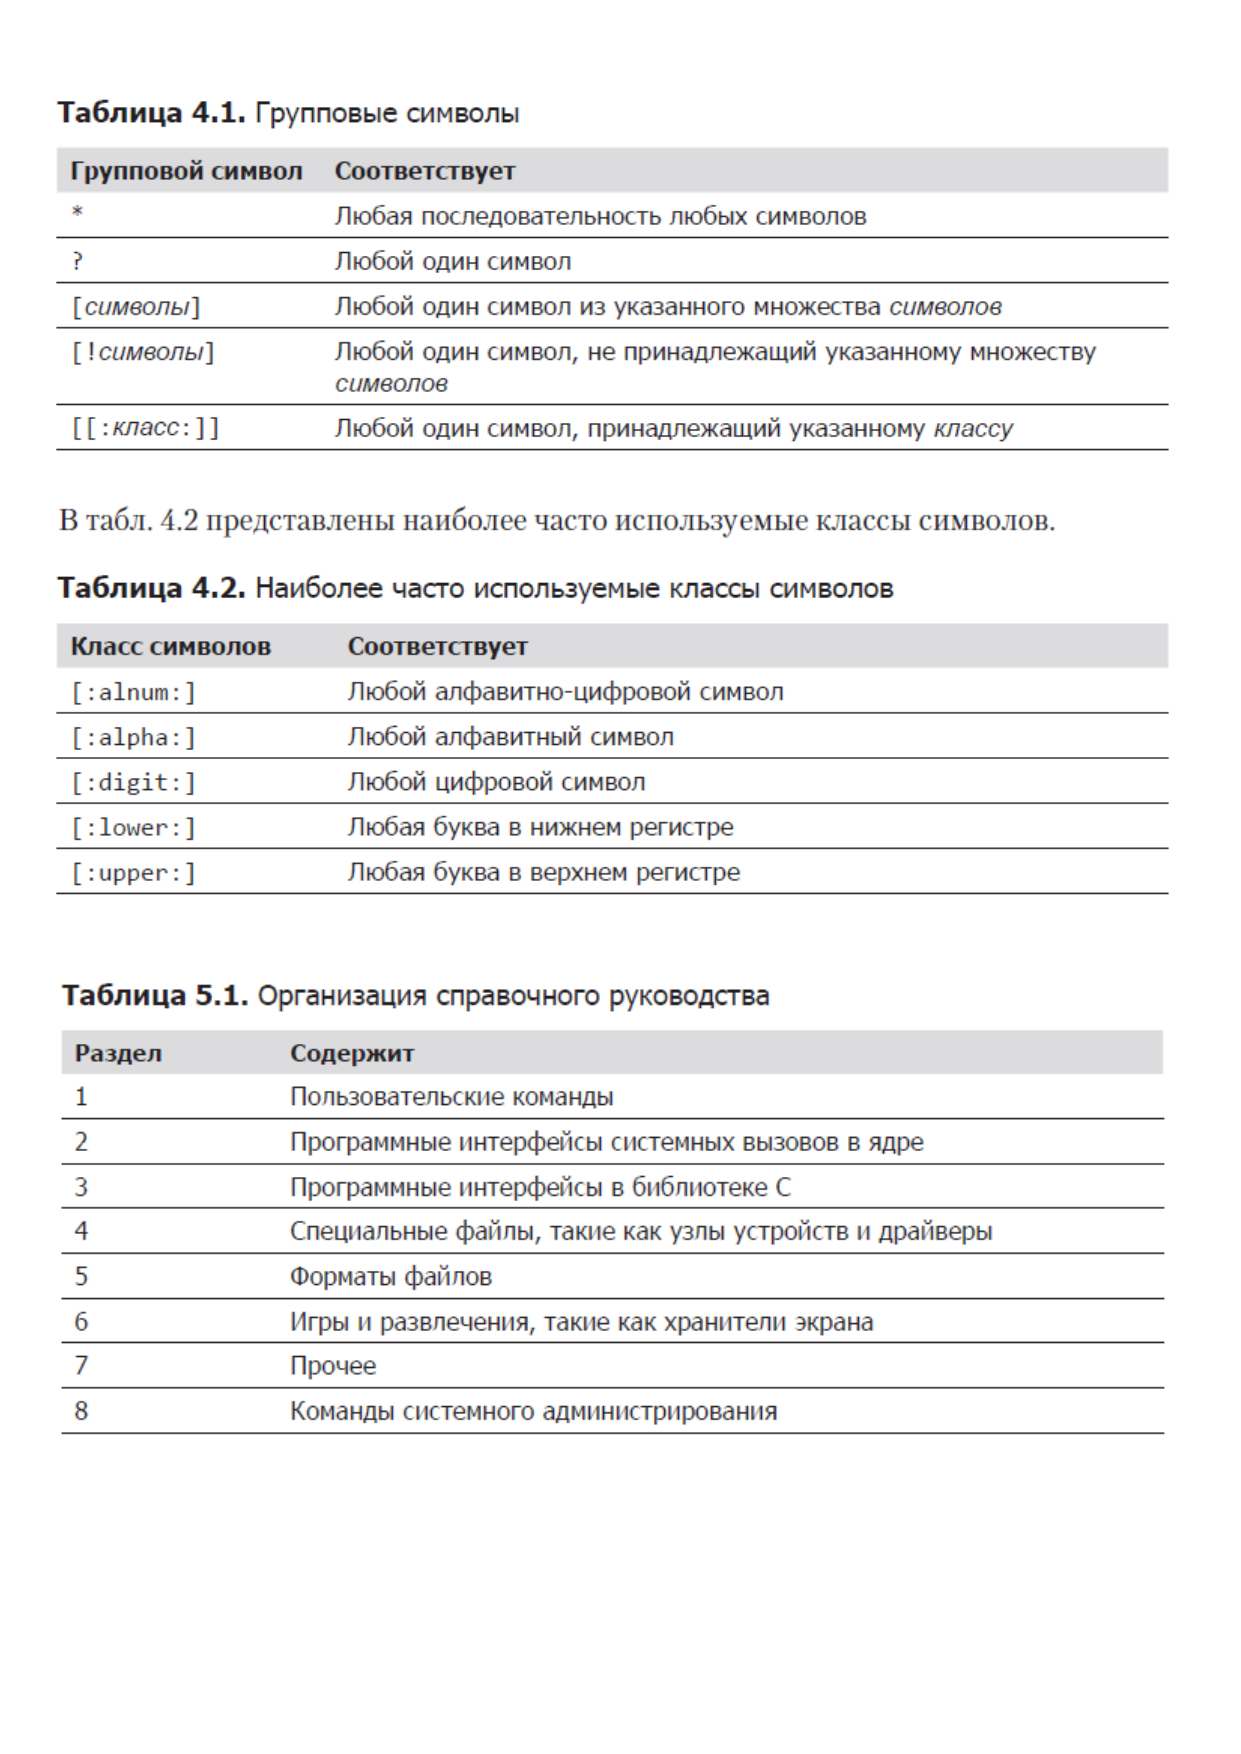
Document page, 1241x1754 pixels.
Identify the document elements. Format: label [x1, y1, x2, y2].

picture [43, 971, 1199, 1464]
picture [31, 85, 1211, 929]
